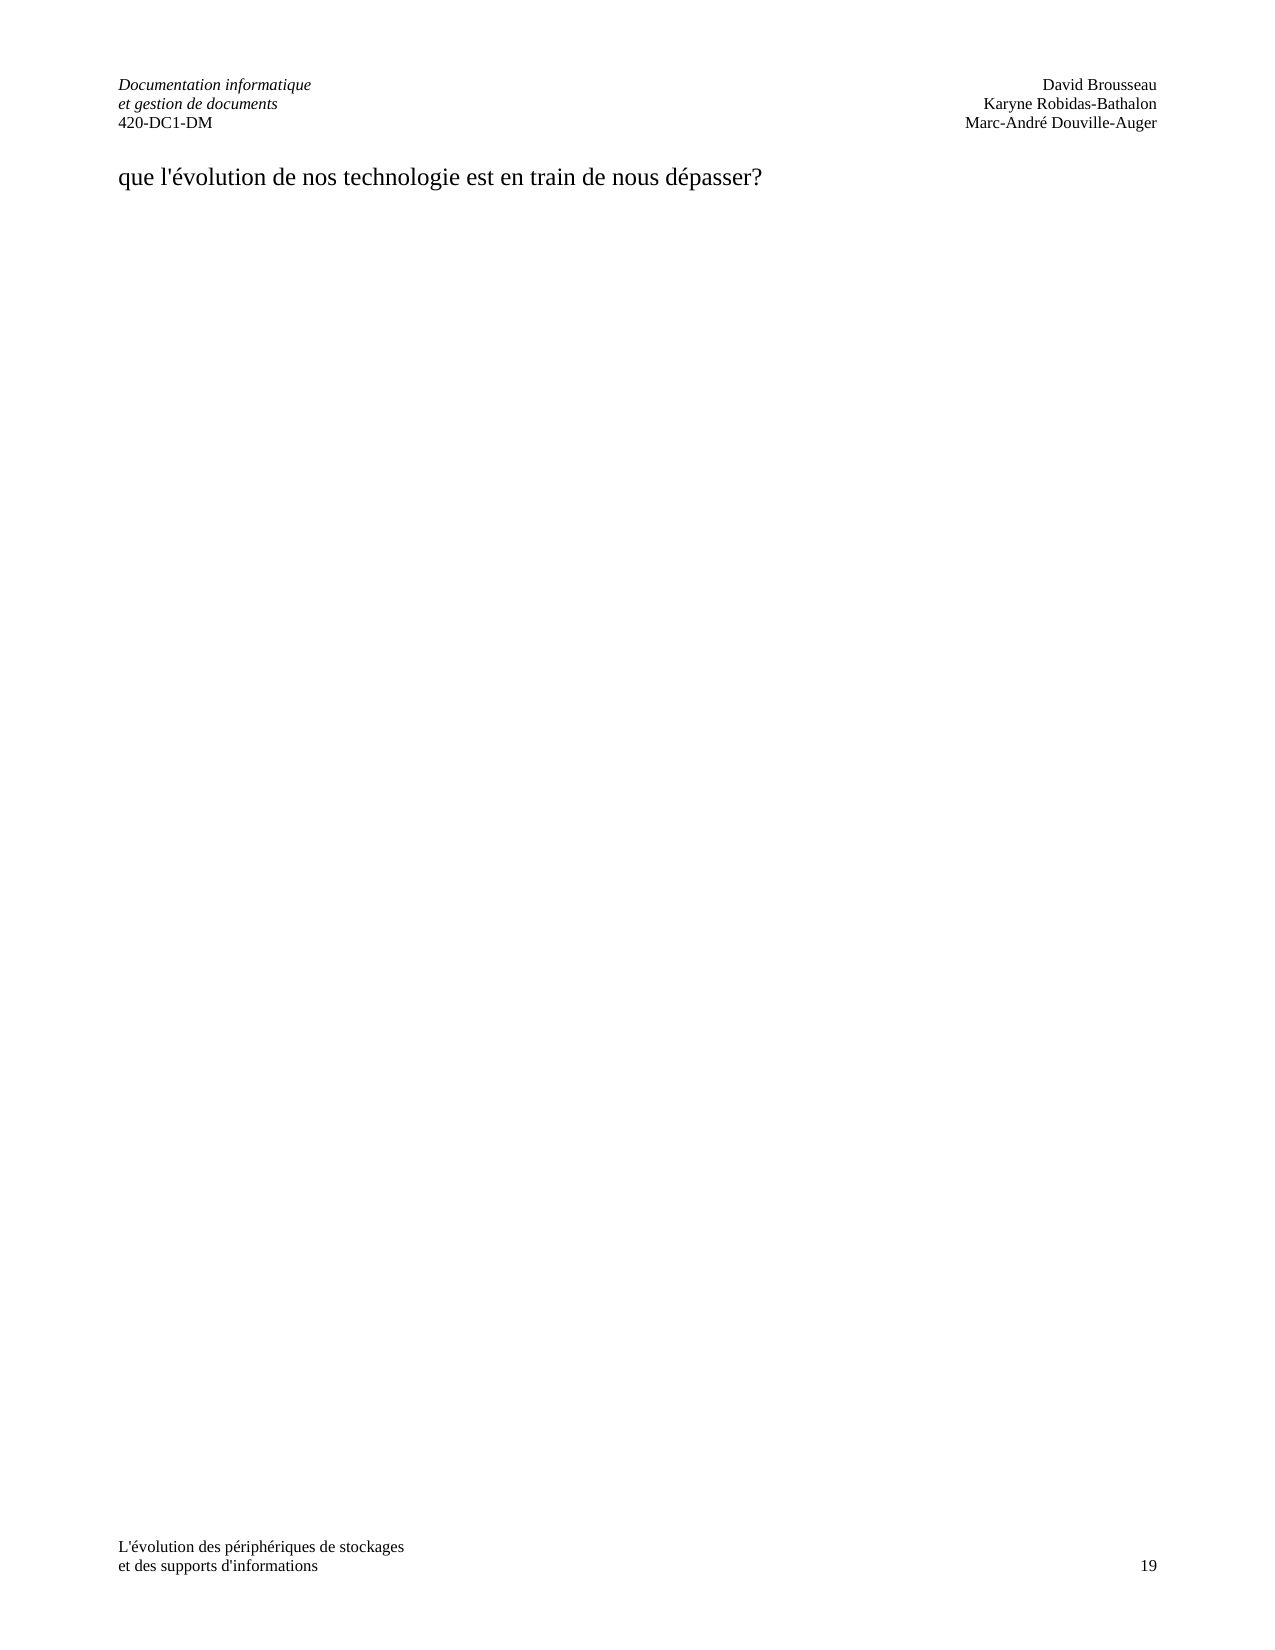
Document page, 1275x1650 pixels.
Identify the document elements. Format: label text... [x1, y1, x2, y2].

text que l'évolution de nos technologie est en train de nous dépasser? [118, 162, 1157, 191]
